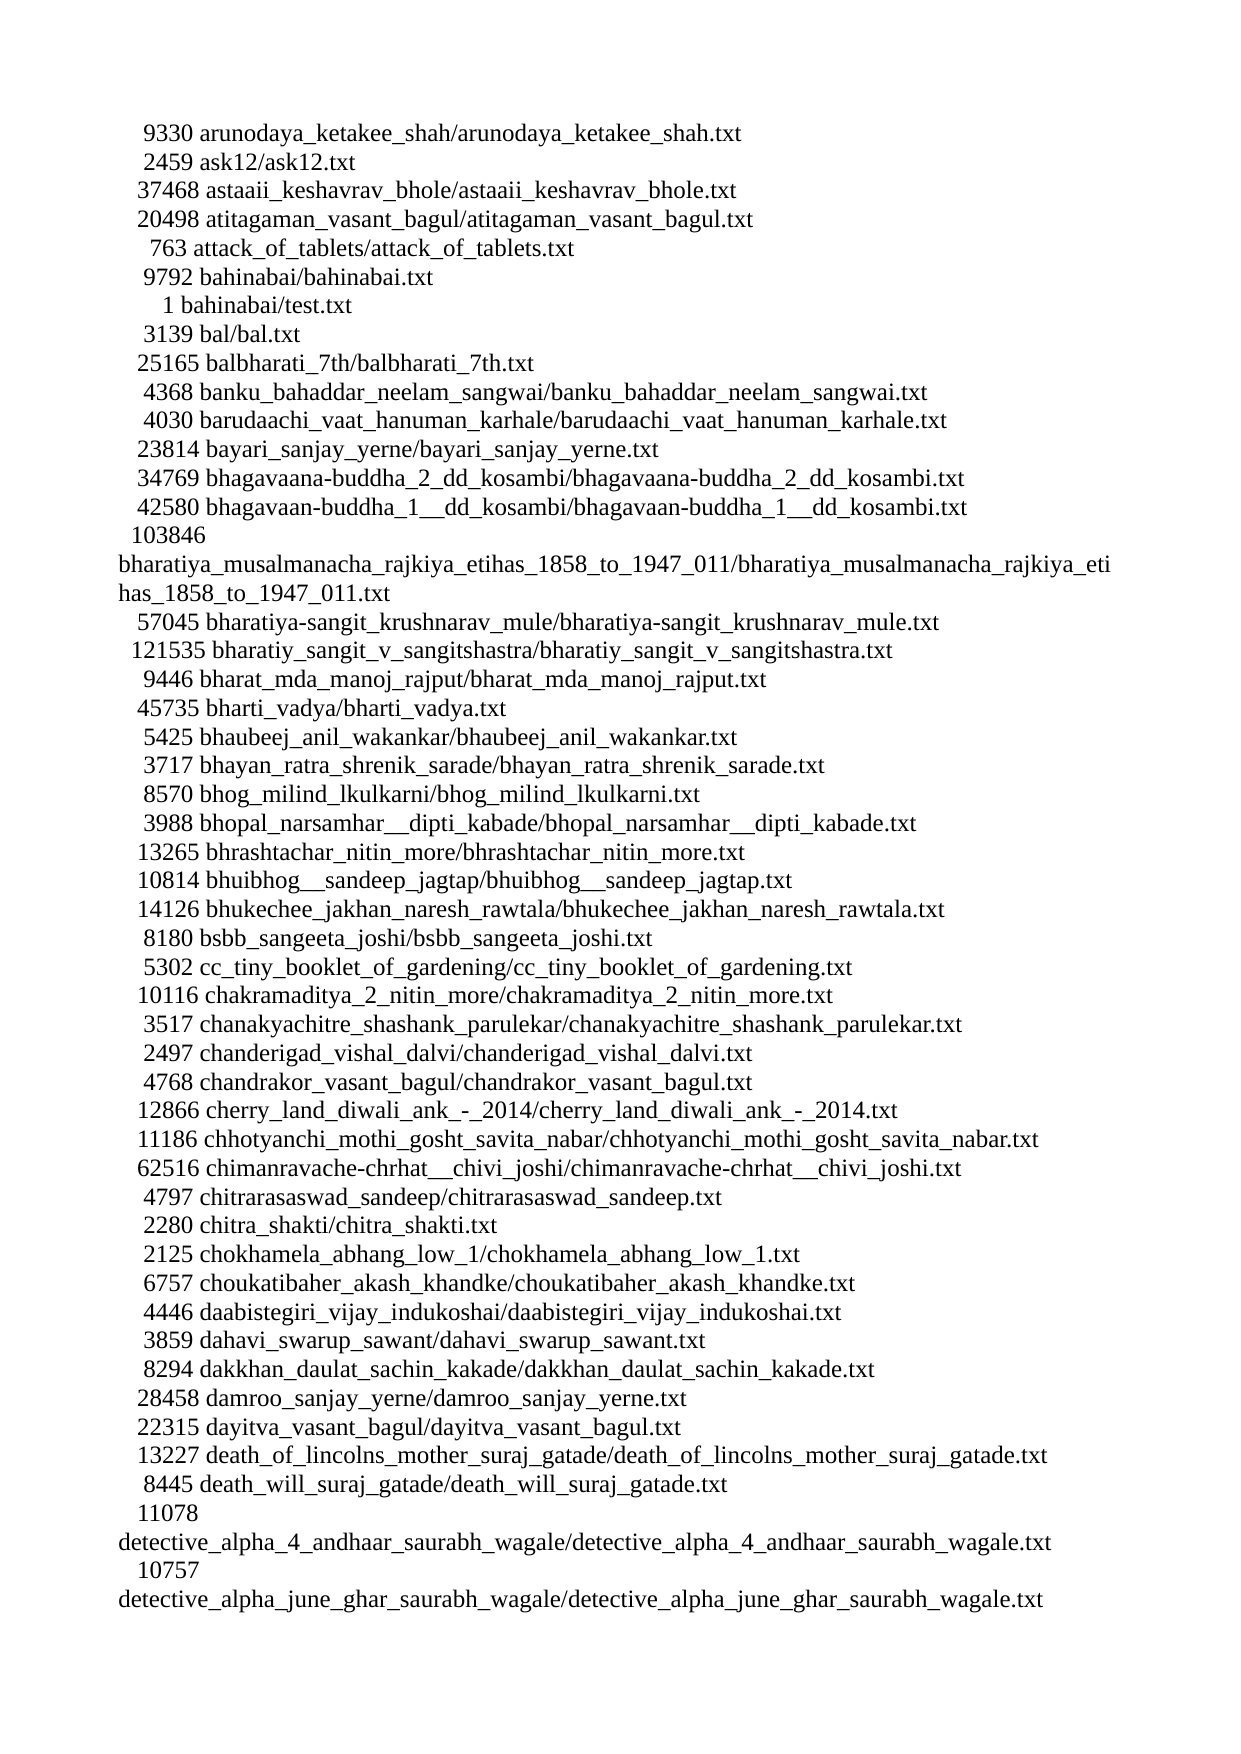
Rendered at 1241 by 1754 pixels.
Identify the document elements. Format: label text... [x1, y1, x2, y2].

text 5425 bhaubeej_anil_wakankar/bhaubeej_anil_wakankar.txt [118, 722, 1122, 751]
text 42580 bhagavaan-buddha_1__dd_kosambi/bhagavaan-buddha_1__dd_kosambi.txt [118, 492, 1122, 521]
text 3859 dahavi_swarup_sawant/dahavi_swarup_sawant.txt [118, 1326, 1122, 1354]
text 9330 arunodaya_ketakee_shah/arunodaya_ketakee_shah.txt [118, 118, 1122, 147]
text 57045 bharatiya-sangit_krushnarav_mule/bharatiya-sangit_krushnarav_mule.txt [118, 607, 1122, 636]
text 62516 chimanravache-chrhat__chivi_joshi/chimanravache-chrhat__chivi_joshi.txt [118, 1153, 1122, 1182]
text 3517 chanakyachitre_shashank_parulekar/chanakyachitre_shashank_parulekar.txt [118, 1009, 1122, 1038]
text 3988 bhopal_narsamhar__dipti_kabade/bhopal_narsamhar__dipti_kabade.txt [118, 808, 1122, 837]
text 8445 death_will_suraj_gatade/death_will_suraj_gatade.txt [118, 1469, 1122, 1498]
text 22315 dayitva_vasant_bagul/dayitva_vasant_bagul.txt [118, 1412, 1122, 1441]
text 9792 bahinabai/bahinabai.txt [118, 262, 1122, 291]
text 4797 chitrarasaswad_sandeep/chitrarasaswad_sandeep.txt [118, 1182, 1122, 1211]
text 8570 bhog_milind_lkulkarni/bhog_milind_lkulkarni.txt [118, 779, 1122, 808]
text 3717 bhayan_ratra_shrenik_sarade/bhayan_ratra_shrenik_sarade.txt [118, 751, 1122, 779]
text 10757 detective_alpha_june_ghar_saurabh_wagale/detective_alpha_june_ghar_saurabh_wagale.txt [118, 1556, 1122, 1613]
text 10116 chakramaditya_2_nitin_more/chakramaditya_2_nitin_more.txt [118, 981, 1122, 1009]
text 6757 choukatibaher_akash_khandke/choukatibaher_akash_khandke.txt [118, 1268, 1122, 1297]
text 13265 bhrashtachar_nitin_more/bhrashtachar_nitin_more.txt [118, 837, 1122, 866]
text 4030 barudaachi_vaat_hanuman_karhale/barudaachi_vaat_hanuman_karhale.txt [118, 406, 1122, 434]
text 20498 atitagaman_vasant_bagul/atitagaman_vasant_bagul.txt [118, 204, 1122, 233]
text 4446 daabistegiri_vijay_indukoshai/daabistegiri_vijay_indukoshai.txt [118, 1297, 1122, 1326]
text 11078 detective_alpha_4_andhaar_saurabh_wagale/detective_alpha_4_andhaar_saurabh_wagale.txt [118, 1498, 1122, 1556]
text 3139 bal/bal.txt [118, 319, 1122, 348]
text 763 attack_of_tablets/attack_of_tablets.txt [118, 233, 1122, 262]
text 121535 bharatiy_sangit_v_sangitshastra/bharatiy_sangit_v_sangitshastra.txt [118, 636, 1122, 664]
text 4368 banku_bahaddar_neelam_sangwai/banku_bahaddar_neelam_sangwai.txt [118, 377, 1122, 406]
text 45735 bharti_vadya/bharti_vadya.txt [118, 693, 1122, 722]
text 13227 death_of_lincolns_mother_suraj_gatade/death_of_lincolns_mother_suraj_gatade.txt [118, 1441, 1122, 1469]
text 10814 bhuibhog__sandeep_jagtap/bhuibhog__sandeep_jagtap.txt [118, 866, 1122, 894]
text 9446 bharat_mda_manoj_rajput/bharat_mda_manoj_rajput.txt [118, 664, 1122, 693]
text 2280 chitra_shakti/chitra_shakti.txt [118, 1211, 1122, 1239]
text 103846 bharatiya_musalmanacha_rajkiya_etihas_1858_to_1947_011/bharatiya_musalmanacha_rajkiya_etihas_1858_to_1947_011.txt [118, 521, 1122, 607]
text 8180 bsbb_sangeeta_joshi/bsbb_sangeeta_joshi.txt [118, 923, 1122, 952]
text 37468 astaaii_keshavrav_bhole/astaaii_keshavrav_bhole.txt [118, 176, 1122, 204]
text 34769 bhagavaana-buddha_2_dd_kosambi/bhagavaana-buddha_2_dd_kosambi.txt [118, 463, 1122, 492]
text 1 bahinabai/test.txt [118, 291, 1122, 319]
text 11186 chhotyanchi_mothi_gosht_savita_nabar/chhotyanchi_mothi_gosht_savita_nabar.txt [118, 1124, 1122, 1153]
text 14126 bhukechee_jakhan_naresh_rawtala/bhukechee_jakhan_naresh_rawtala.txt [118, 894, 1122, 923]
text 25165 balbharati_7th/balbharati_7th.txt [118, 348, 1122, 377]
text 5302 cc_tiny_booklet_of_gardening/cc_tiny_booklet_of_gardening.txt [118, 952, 1122, 981]
text 8294 dakkhan_daulat_sachin_kakade/dakkhan_daulat_sachin_kakade.txt [118, 1354, 1122, 1383]
text 2459 ask12/ask12.txt [118, 147, 1122, 176]
text 12866 cherry_land_diwali_ank_-_2014/cherry_land_diwali_ank_-_2014.txt [118, 1096, 1122, 1124]
text 4768 chandrakor_vasant_bagul/chandrakor_vasant_bagul.txt [118, 1067, 1122, 1096]
text 2497 chanderigad_vishal_dalvi/chanderigad_vishal_dalvi.txt [118, 1038, 1122, 1067]
text 28458 damroo_sanjay_yerne/damroo_sanjay_yerne.txt [118, 1383, 1122, 1412]
text 23814 bayari_sanjay_yerne/bayari_sanjay_yerne.txt [118, 434, 1122, 463]
text 2125 chokhamela_abhang_low_1/chokhamela_abhang_low_1.txt [118, 1239, 1122, 1268]
